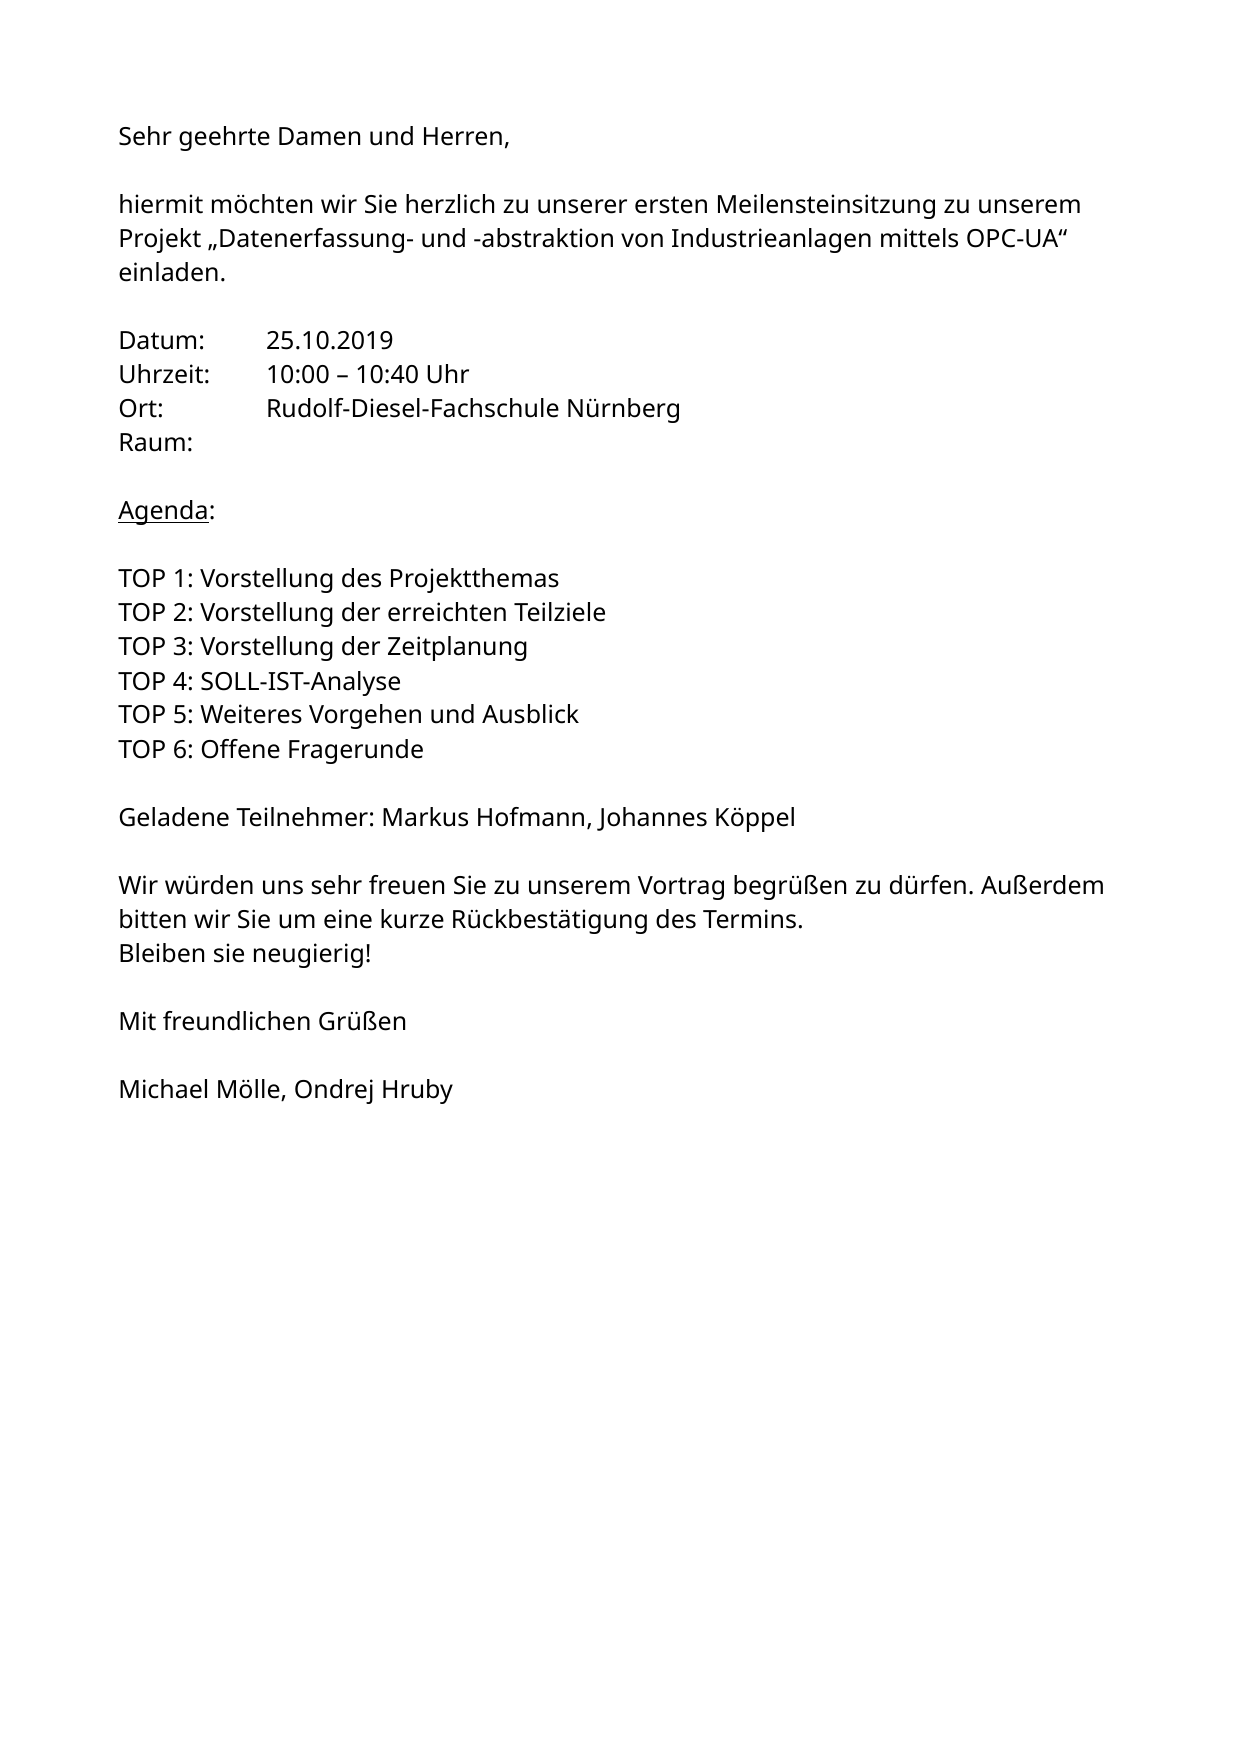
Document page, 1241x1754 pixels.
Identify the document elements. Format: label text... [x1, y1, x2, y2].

text Wir würden uns sehr freuen Sie zu unserem Vortrag begrüßen zu dürfen. Außerdem bitten wir Sie um eine kurze Rückbestätigung des Termins. [118, 867, 1122, 936]
text Bleiben sie neugierig! [118, 936, 1122, 970]
text Uhrzeit: 10:00 – 10:40 Uhr [118, 357, 1122, 391]
text Sehr geehrte Damen und Herren, [118, 118, 1122, 152]
text Agenda: [118, 493, 1122, 527]
text hiermit möchten wir Sie herzlich zu unserer ersten Meilensteinsitzung zu unserem Projekt „Datenerfassung- und -abstraktion von Industrieanlagen mittels OPC-UA“ einladen. [118, 186, 1122, 288]
text Datum: 25.10.2019 [118, 322, 1122, 357]
text TOP 2: Vorstellung der erreichten Teilziele [118, 595, 1122, 629]
text Geladene Teilnehmer: Markus Hofmann, Johannes Köppel [118, 799, 1122, 833]
text Michael Mölle, Ondrej Hruby [118, 1072, 1122, 1106]
text TOP 6: Offene Fragerunde [118, 731, 1122, 765]
text TOP 1: Vorstellung des Projektthemas [118, 561, 1122, 595]
text TOP 5: Weiteres Vorgehen und Ausblick [118, 697, 1122, 731]
text Mit freundlichen Grüßen [118, 1004, 1122, 1038]
text Raum: [118, 425, 1122, 459]
text Ort: Rudolf-Diesel-Fachschule Nürnberg [118, 391, 1122, 425]
text TOP 4: SOLL-IST-Analyse [118, 663, 1122, 697]
text TOP 3: Vorstellung der Zeitplanung [118, 629, 1122, 663]
